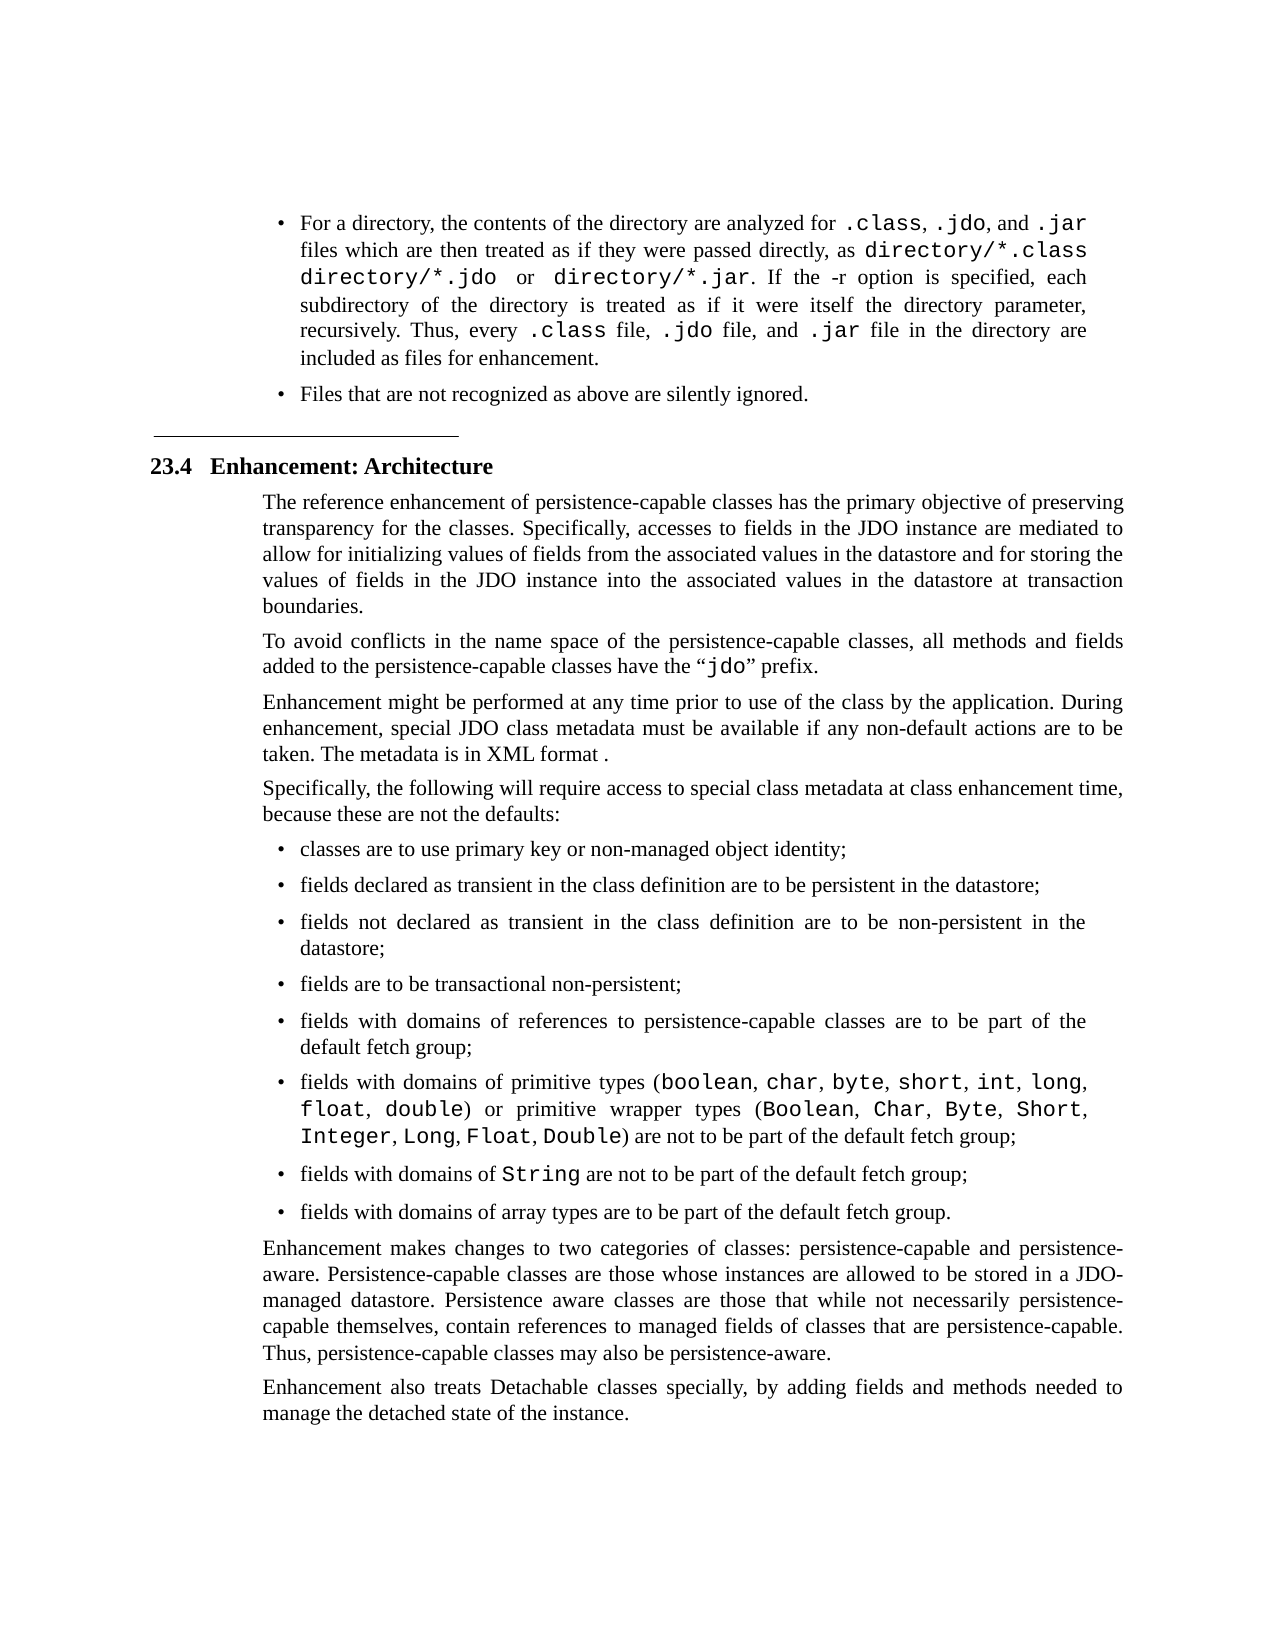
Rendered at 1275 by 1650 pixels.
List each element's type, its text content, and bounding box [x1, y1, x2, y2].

text • classes are to use primary key or non-managed object identity; [277, 835, 1087, 861]
text Specifically, the following will require access to special class metadata at class enhancement time, because these are not the defaults: [262, 774, 1125, 827]
text • fields with domains of references to persistence-capable classes are to be part of the default fetch group; [277, 1007, 1087, 1059]
text • fields with domains of primitive types (boolean, char, byte, short, int, long, float, double) or primitive wrapper types (Boolean, Char, Byte, Short, Integer, Long, Float, Double) are not to be part of the default fetch group; [277, 1069, 1087, 1150]
text • Files that are not recognized as above are silently ignored. [277, 380, 1087, 406]
text • fields with domains of String are not to be part of the default fetch group; [277, 1161, 1087, 1188]
text Enhancement makes changes to two categories of classes: persistence-capable and persistence-aware. Persistence-capable classes are those whose instances are allowed to be stored in a JDO-managed datastore. Persistence aware classes are those that while not necessarily persistence-capable themselves, contain references to managed fields of classes that are persistence-capable. Thus, persistence-capable classes may also be persistence-aware. [262, 1234, 1125, 1365]
text • fields not declared as transient in the class definition are to be non-persistent in the datastore; [277, 908, 1087, 960]
text • fields are to be transactional non-persistent; [277, 970, 1087, 996]
text • fields declared as transient in the class definition are to be persistent in the datastore; [277, 871, 1087, 897]
text • fields with domains of array types are to be part of the default fetch group. [277, 1198, 1087, 1224]
text To avoid conflicts in the name space of the persistence-capable classes, all methods and fields added to the persistence-capable classes have the “jdo” prefix. [262, 627, 1125, 680]
subtitle Enhancement: Architecture [150, 452, 1125, 480]
text The reference enhancement of persistence-capable classes has the primary objective of preserving transparency for the classes. Specifically, accesses to fields in the JDO instance are mediated to allow for initializing values of fields from the associated values in the datastore and for storing the values of fields in the JDO instance into the associated values in the datastore at transaction boundaries. [262, 488, 1125, 618]
text Enhancement might be performed at any time prior to use of the class by the application. During enhancement, special JDO class metadata must be available if any non-default actions are to be taken. The metadata is in XML format . [262, 688, 1125, 766]
text Enhancement also treats Detachable classes specially, by adding fields and methods needed to manage the detached state of the instance. [262, 1373, 1125, 1425]
text • For a directory, the contents of the directory are analyzed for .class, .jdo, and .jar files which are then treated as if they were passed directly, as directory/*.class directory/*.jdo or directory/*.jar. If the -r option is specified, each subdirectory of the directory is treated as if it were itself the directory parameter, recursively. Thus, every .class file, .jdo file, and .jar file in the directory are included as files for enhancement. [277, 210, 1087, 370]
